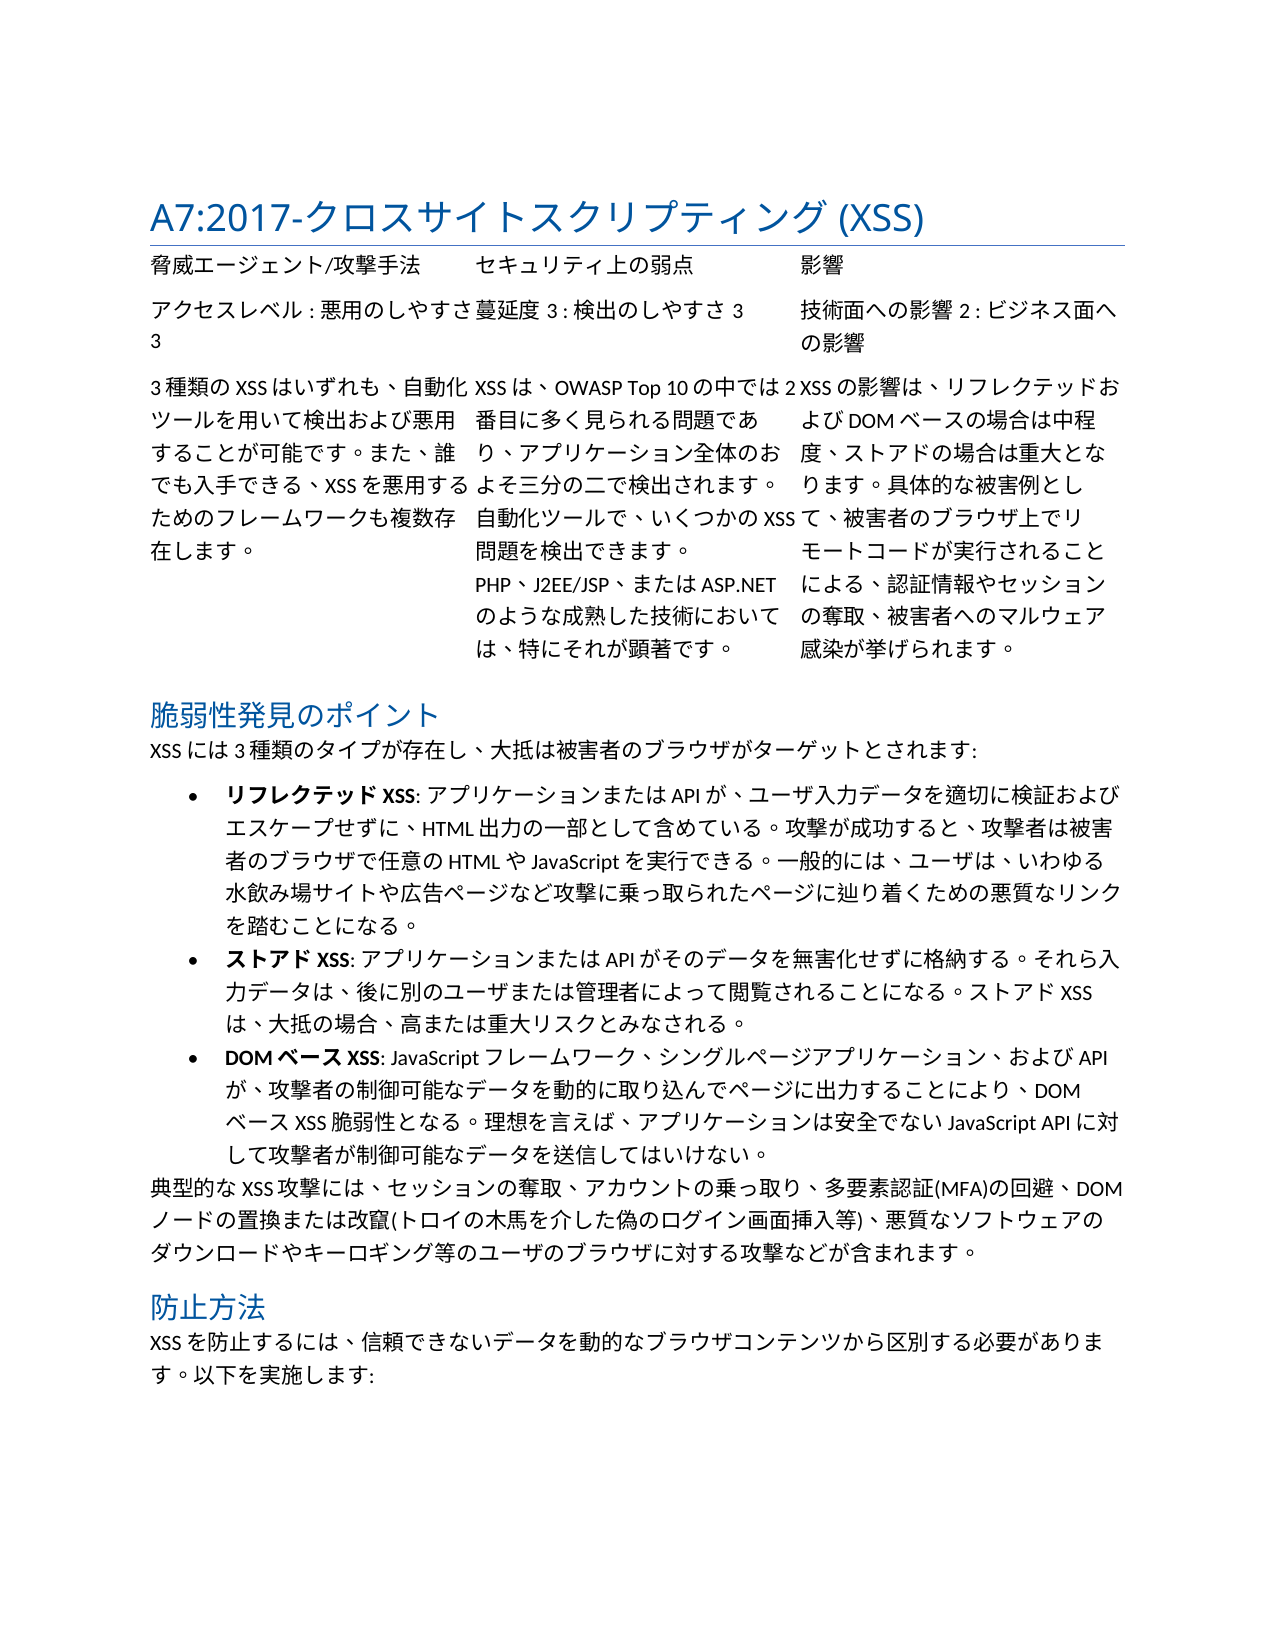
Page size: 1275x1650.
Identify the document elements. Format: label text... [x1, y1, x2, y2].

table_cell XSSの影響は、リフレクテッドおよびDOMベースの場合は中程度、ストアドの場合は重大となります。具体的な被害例として、被害者のブラウザ上でリモートコードが実行されることによる、認証情報やセッションの奪取、被害者へのマルウェア感染が挙げられます。 [800, 372, 1125, 679]
table_cell 技術面への影響 2 : ビジネス面への影響 [800, 295, 1125, 372]
text XSSには3種類のタイプが存在し、大抵は被害者のブラウザがターゲットとされます: [150, 735, 1125, 765]
list ストアドXSS: アプリケーションまたはAPIがそのデータを無害化せずに格納する。それら入力データは、後に別のユーザまたは管理者によって閲覧されることになる。ストアドXSSは、大抵の場合、高または重大リスクとみなされる。 [187, 944, 1125, 1039]
table_cell 3種類のXSSはいずれも、自動化ツールを用いて検出および悪用することが可能です。また、誰でも入手できる、XSSを悪用するためのフレームワークも複数存在します。 [150, 372, 475, 679]
text XSSを防止するには、信頼できないデータを動的なブラウザコンテンツから区別する必要があります。以下を実施します: [150, 1327, 1125, 1390]
text 典型的なXSS攻撃には、セッションの奪取、アカウントの乗っ取り、多要素認証(MFA)の回避、DOMノードの置換または改竄(トロイの木馬を介した偽のログイン画面挿入等)、悪質なソフトウェアのダウンロードやキーロギング等のユーザのブラウザに対する攻撃などが含まれます。 [150, 1173, 1125, 1268]
subtitle 防止方法 [150, 1288, 1125, 1327]
list DOMベースXSS: JavaScriptフレームワーク、シングルページアプリケーション、およびAPIが、攻撃者の制御可能なデータを動的に取り込んでページに出力することにより、DOMベースXSS脆弱性となる。理想を言えば、アプリケーションは安全でないJavaScript APIに対して攻撃者が制御可能なデータを送信してはいけない。 [187, 1042, 1125, 1170]
subtitle A7:2017-クロスサイトスクリプティング (XSS) [150, 192, 1125, 245]
subtitle 脆弱性発見のポイント [150, 695, 1125, 735]
table_cell 蔓延度 3 : 検出のしやすさ 3 [475, 295, 800, 372]
table_header セキュリティ上の弱点 [475, 250, 800, 295]
table_cell XSSは、OWASP Top 10の中では2番目に多く見られる問題であり、アプリケーション全体のおよそ三分の二で検出されます。自動化ツールで、いくつかのXSS問題を検出できます。PHP、J2EE/JSP、またはASP.NETのような成熟した技術においては、特にそれが顕著です。 [475, 372, 800, 679]
list リフレクテッドXSS: アプリケーションまたはAPIが、ユーザ入力データを適切に検証およびエスケープせずに、HTML出力の一部として含めている。攻撃が成功すると、攻撃者は被害者のブラウザで任意のHTMLやJavaScriptを実行できる。一般的には、ユーザは、いわゆる水飲み場サイトや広告ページなど攻撃に乗っ取られたページに辿り着くための悪質なリンクを踏むことになる。 [187, 780, 1125, 941]
table_header 脅威エージェント/攻撃手法 [150, 250, 475, 295]
table_header 影響 [800, 250, 1125, 295]
table_cell アクセスレベル : 悪用のしやすさ 3 [150, 295, 475, 372]
